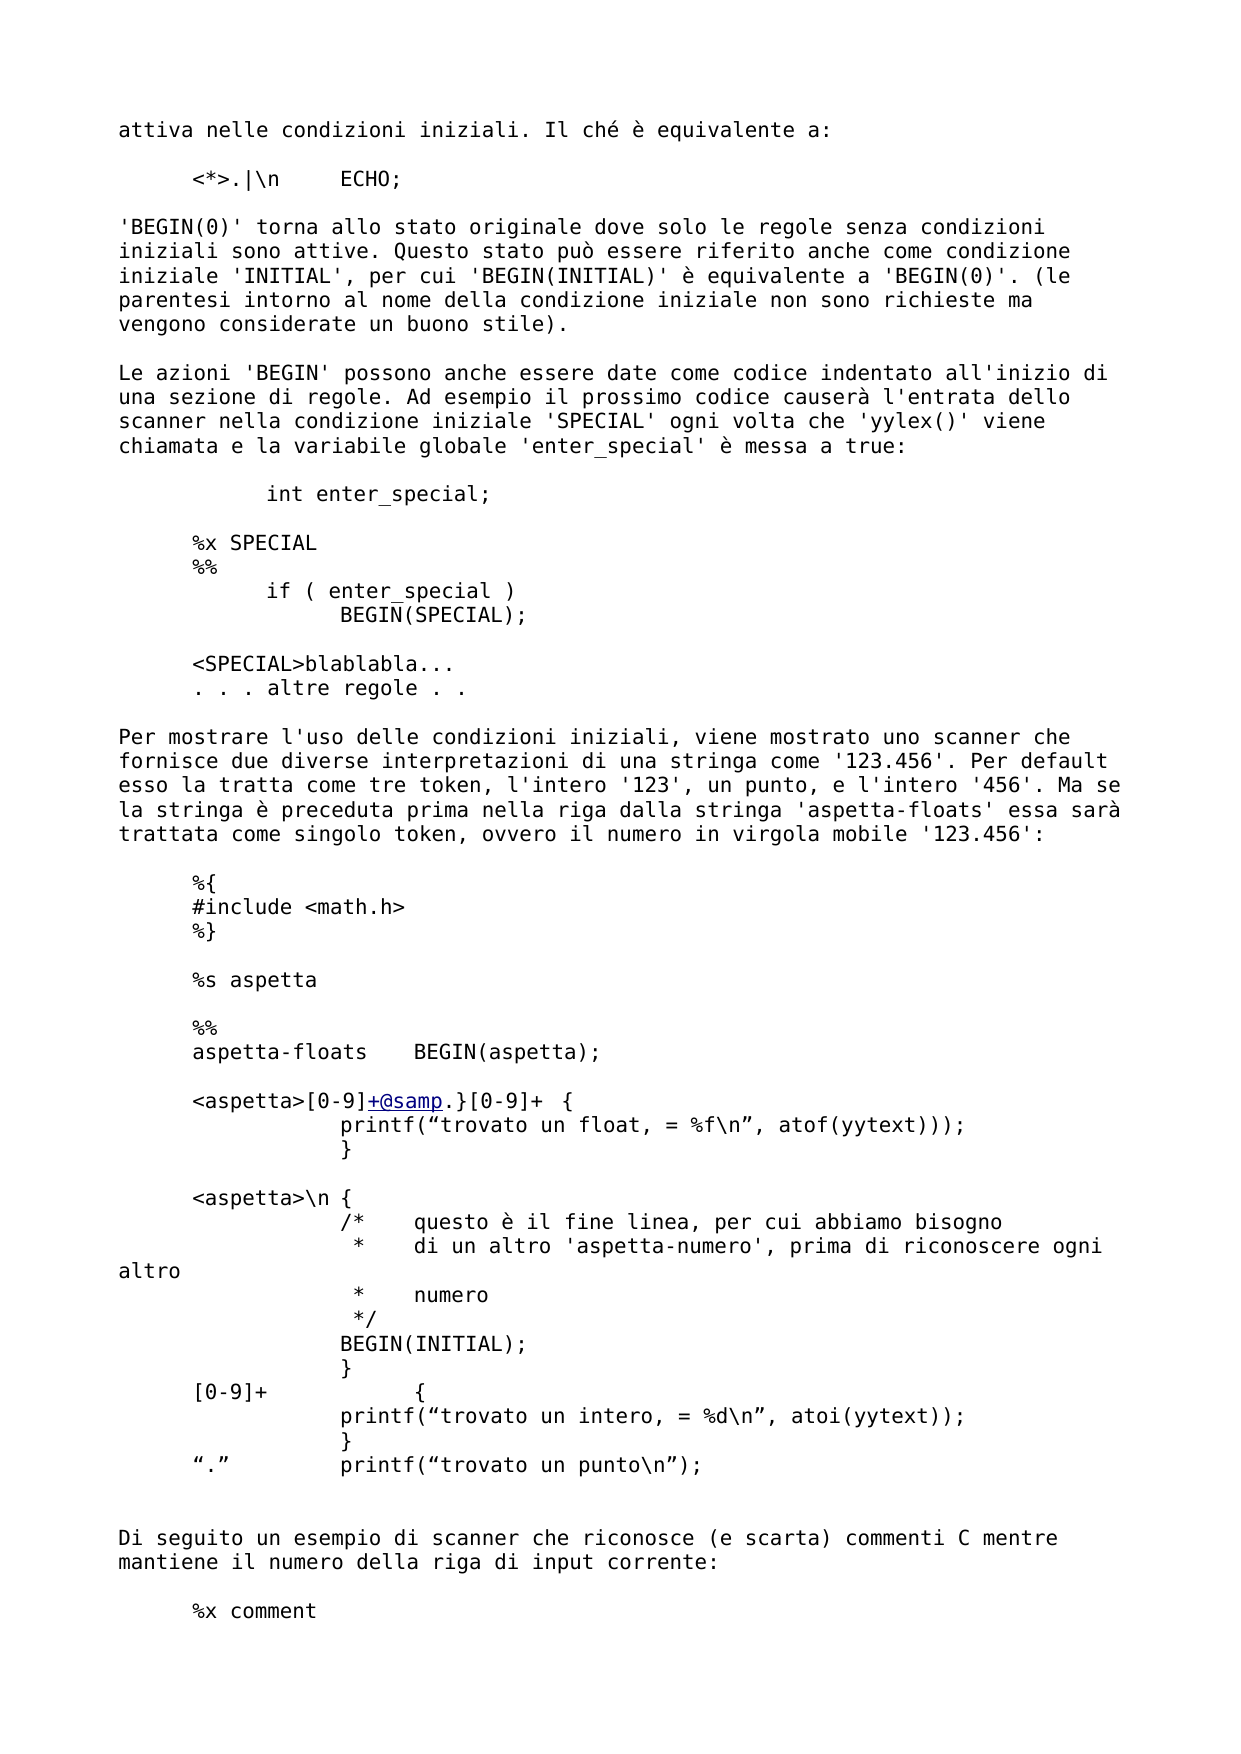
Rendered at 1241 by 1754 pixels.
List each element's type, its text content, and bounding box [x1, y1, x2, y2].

text Le azioni 'BEGIN' possono anche essere date come codice indentato all'inizio di una sezione di regole. Ad esempio il prossimo codice causerà l'entrata dello scanner nella condizione iniziale 'SPECIAL' ogni volta che 'yylex()' viene chiamata e la variabile globale 'enter_special' è messa a true: [118, 361, 1122, 458]
text <aspetta>\n { [118, 1186, 1122, 1210]
text %s aspetta [118, 968, 1122, 992]
text BEGIN(SPECIAL); [118, 603, 1122, 628]
text %x SPECIAL [118, 531, 1122, 555]
text 'BEGIN(0)' torna allo stato originale dove solo le regole senza condizioni iniziali sono attive. Questo stato può essere riferito anche come condizione iniziale 'INITIAL', per cui 'BEGIN(INITIAL)' è equivalente a 'BEGIN(0)'. (le parentesi intorno al nome della condizione iniziale non sono richieste ma vengono considerate un buono stile). [118, 215, 1122, 337]
text %} [118, 919, 1122, 943]
text } [118, 1356, 1122, 1380]
text * numero [118, 1283, 1122, 1307]
text %{ [118, 871, 1122, 895]
text “.” printf(“trovato un punto\n”); [118, 1453, 1122, 1477]
text [0-9]+ { [118, 1380, 1122, 1404]
text */ [118, 1307, 1122, 1332]
text %x comment [118, 1599, 1122, 1623]
text #include <math.h> [118, 895, 1122, 919]
text } [118, 1429, 1122, 1453]
text aspetta-floats BEGIN(aspetta); [118, 1040, 1122, 1065]
text %% [118, 1016, 1122, 1040]
text attiva nelle condizioni iniziali. Il ché è equivalente a: [118, 118, 1122, 142]
text . . . altre regole . . [118, 676, 1122, 701]
text * di un altro 'aspetta-numero', prima di riconoscere ogni altro [118, 1234, 1122, 1283]
text <*>.|\n ECHO; [118, 167, 1122, 191]
text printf(“trovato un float, = %f\n”, atof(yytext))); [118, 1113, 1122, 1137]
text <aspetta>[0-9]+@samp.}[0-9]+ { [118, 1089, 1122, 1113]
text Di seguito un esempio di scanner che riconosce (e scarta) commenti C mentre mantiene il numero della riga di input corrente: [118, 1526, 1122, 1574]
text int enter_special; [118, 482, 1122, 506]
text <SPECIAL>blablabla... [118, 652, 1122, 676]
text } [118, 1137, 1122, 1162]
text /* questo è il fine linea, per cui abbiamo bisogno [118, 1210, 1122, 1234]
text printf(“trovato un intero, = %d\n”, atoi(yytext)); [118, 1404, 1122, 1429]
text Per mostrare l'uso delle condizioni iniziali, viene mostrato uno scanner che fornisce due diverse interpretazioni di una stringa come '123.456'. Per default esso la tratta come tre token, l'intero '123', un punto, e l'intero '456'. Ma se la stringa è preceduta prima nella riga dalla stringa 'aspetta-floats' essa sarà trattata come singolo token, ovvero il numero in virgola mobile '123.456': [118, 725, 1122, 846]
text if ( enter_special ) [118, 579, 1122, 603]
text %% [118, 555, 1122, 579]
text BEGIN(INITIAL); [118, 1332, 1122, 1356]
